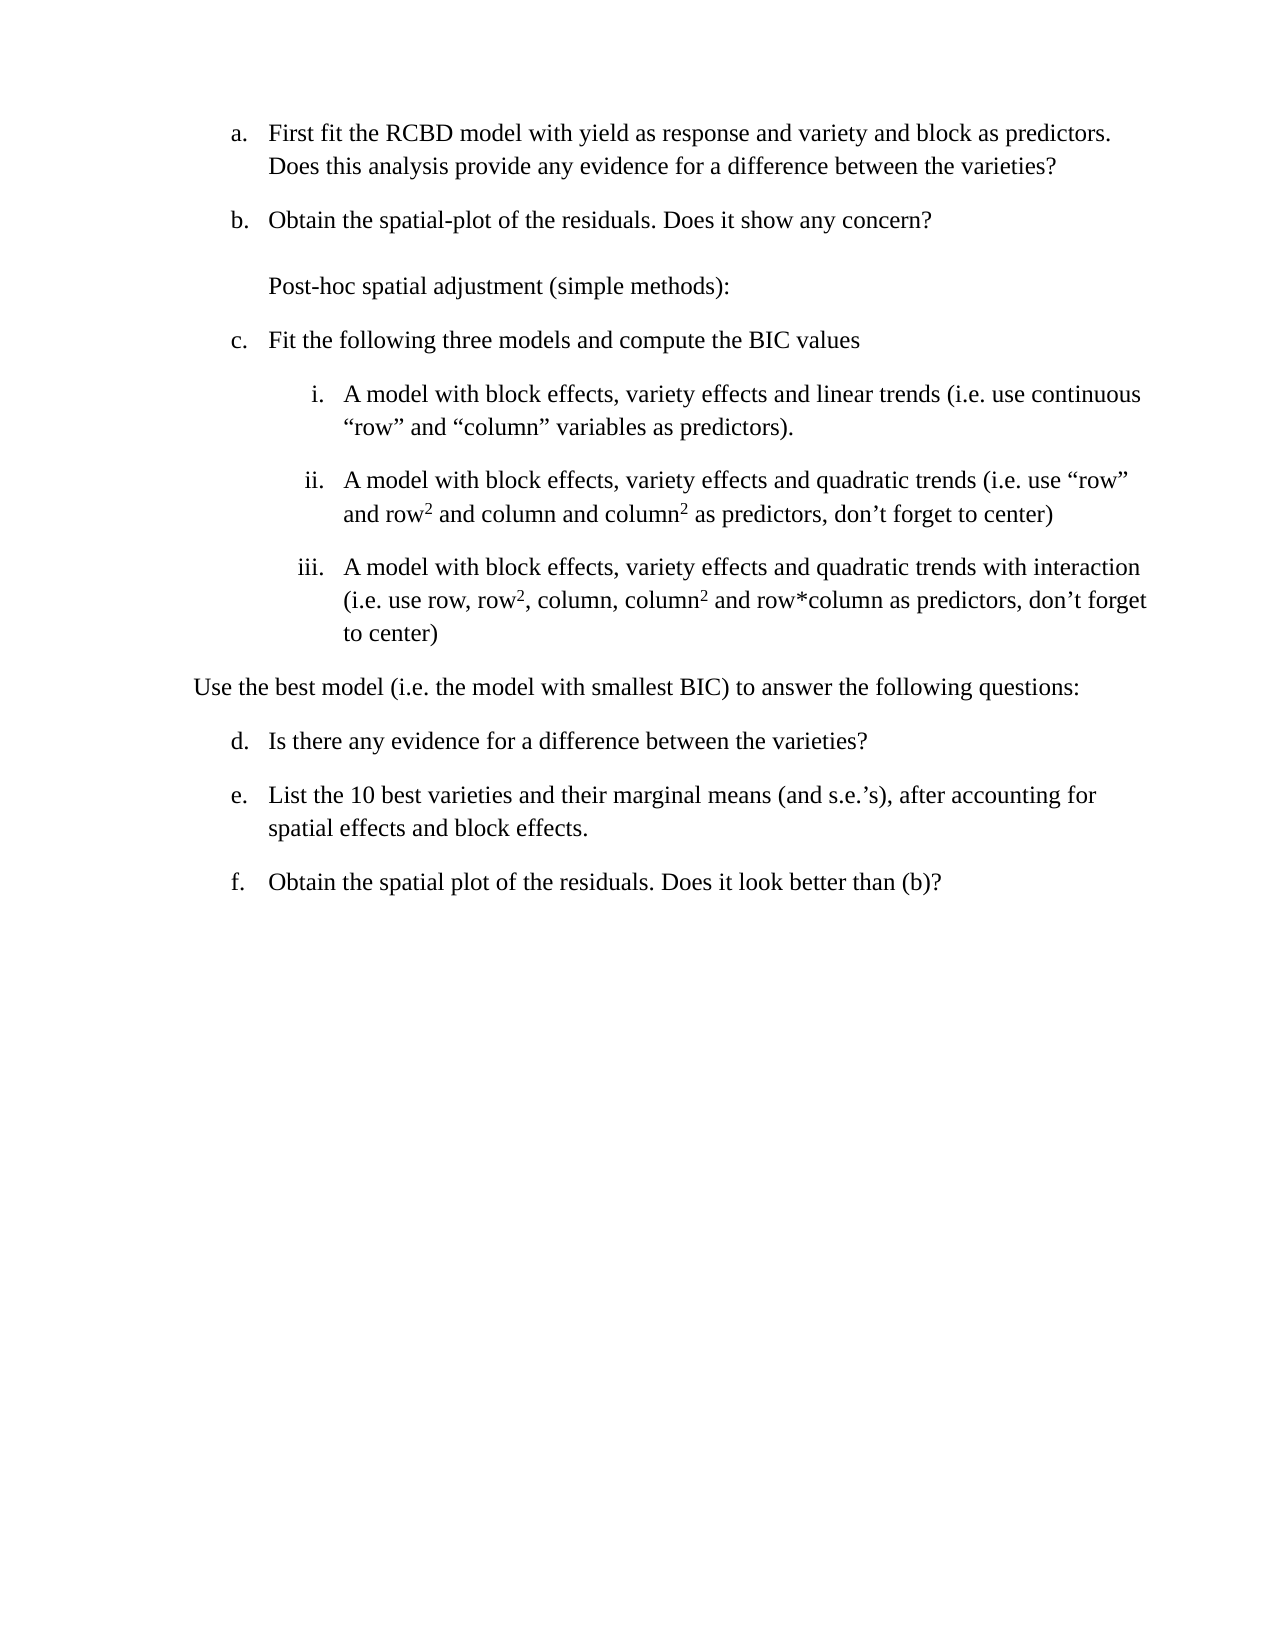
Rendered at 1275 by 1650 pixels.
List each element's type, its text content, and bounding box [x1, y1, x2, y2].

list Obtain the spatial-plot of the residuals. Does it show any concern? Post-hoc spatial adjustment (simple methods): [231, 205, 1157, 300]
list A model with block effects, variety effects and quadratic trends (i.e. use “row” and row2 and column and column2 as predictors, don’t forget to center) [324, 466, 1157, 527]
list Is there any evidence for a difference between the varieties? [231, 726, 1157, 755]
list Obtain the spatial plot of the residuals. Does it look better than (b)? [231, 867, 1157, 896]
list A model with block effects, variety effects and linear trends (i.e. use continuous “row” and “column” variables as predictors). [324, 379, 1157, 441]
list List the 10 best varieties and their marginal means (and s.e.’s), after accounting for spatial effects and block effects. [231, 780, 1157, 842]
list Fit the following three models and compute the BIC values [231, 325, 1157, 354]
list First fit the RCBD model with yield as response and variety and block as predictors. Does this analysis provide any evidence for a difference between the varieties? [231, 118, 1157, 180]
list Use the best model (i.e. the model with smallest BIC) to answer the following questions: [193, 672, 1157, 701]
list A model with block effects, variety effects and quadratic trends with interaction (i.e. use row, row2, column, column2 and row*column as predictors, don’t forget to center) [324, 552, 1157, 647]
